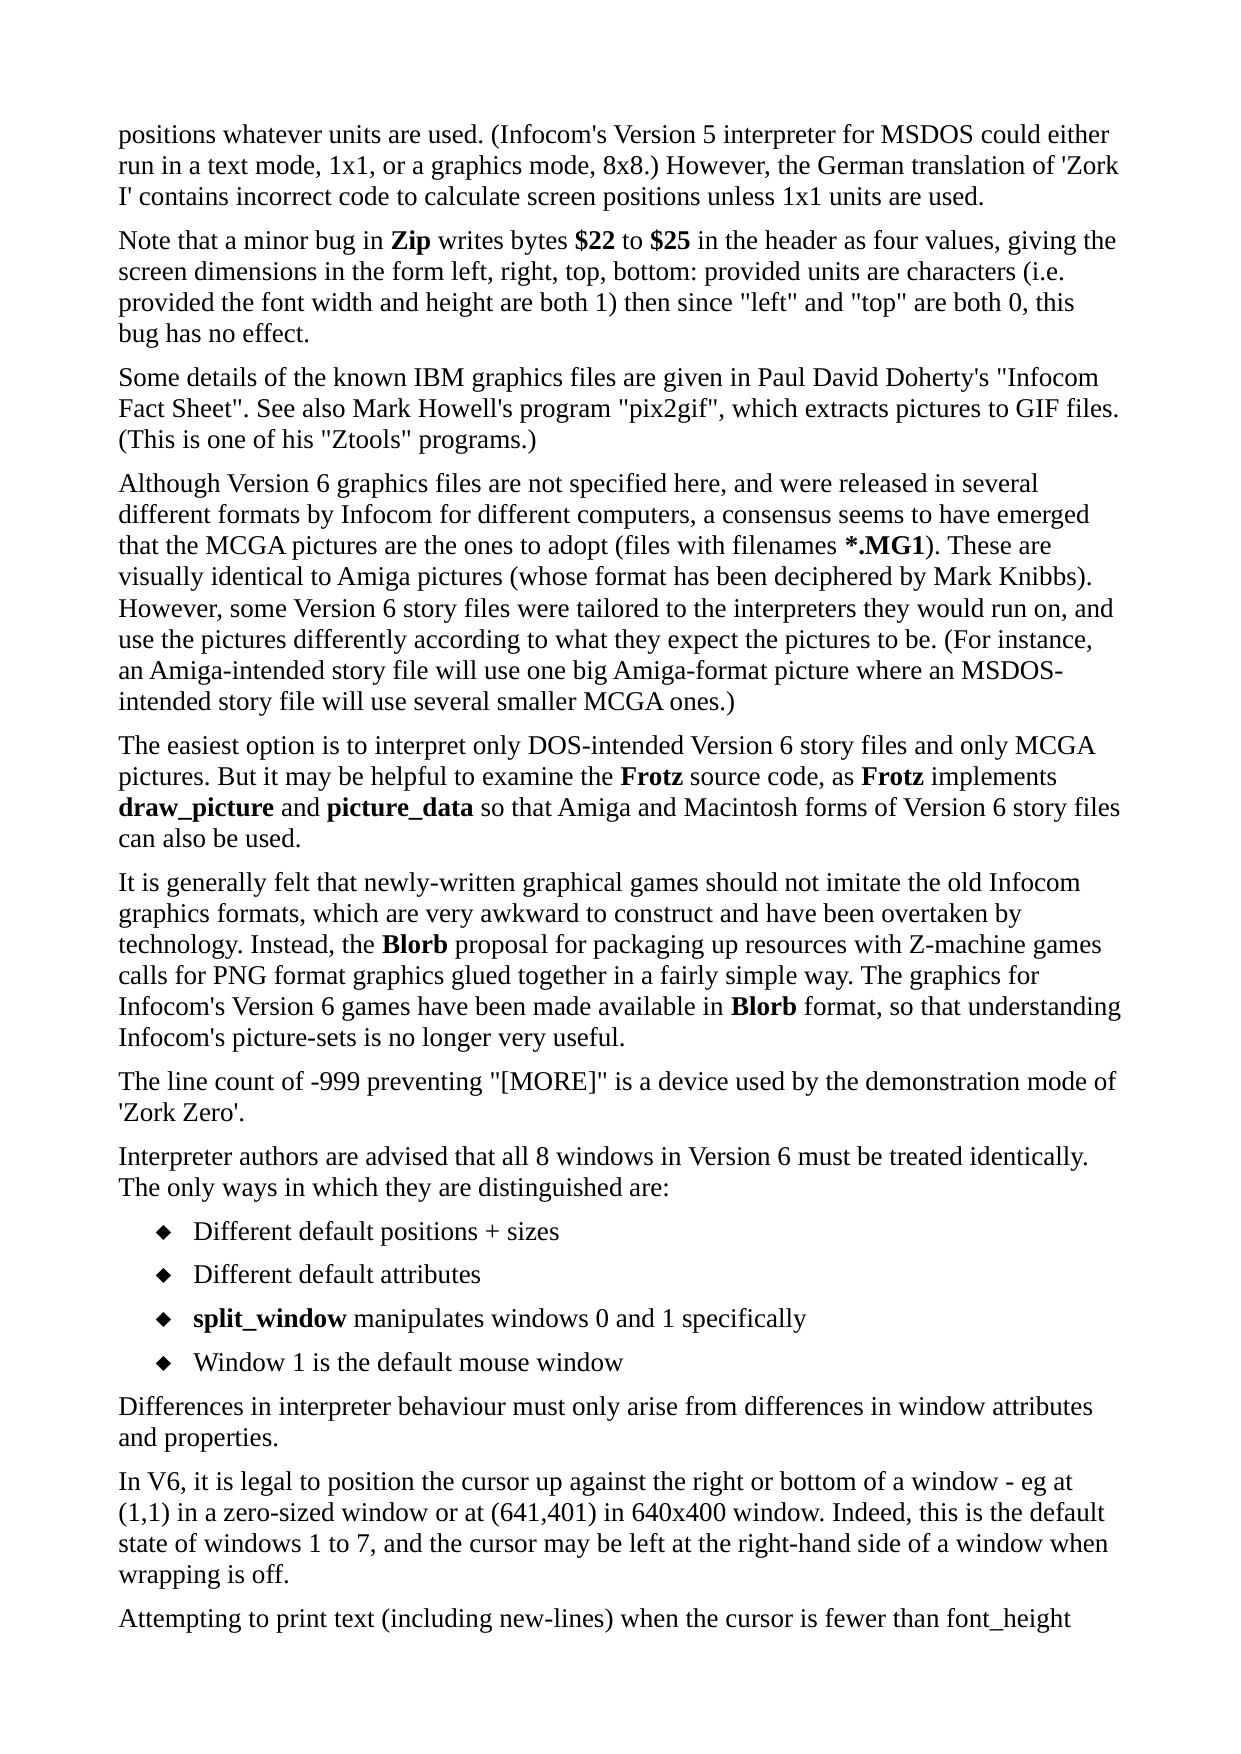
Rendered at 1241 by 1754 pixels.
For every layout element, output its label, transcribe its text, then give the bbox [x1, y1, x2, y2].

text The line count of -999 preventing "[MORE]" is a device used by the demonstration mode of 'Zork Zero'. [118, 1065, 1122, 1127]
text Some details of the known IBM graphics files are given in Paul David Doherty's "Infocom Fact Sheet". See also Mark Howell's program "pix2gif", which extracts pictures to GIF files. (This is one of his "Ztools" programs.) [118, 361, 1122, 454]
list split_window manipulates windows 0 and 1 specifically [156, 1302, 1122, 1333]
text Differences in interpreter behaviour must only arise from differences in window attributes and properties. [118, 1390, 1122, 1452]
list Window 1 is the default mouse window [156, 1346, 1122, 1377]
text positions whatever units are used. (Infocom's Version 5 interpreter for MSDOS could either run in a text mode, 1x1, or a graphics mode, 8x8.) However, the German translation of 'Zork I' contains incorrect code to calculate screen positions unless 1x1 units are used. [118, 118, 1122, 212]
text Note that a minor bug in Zip writes bytes $22 to $25 in the header as four values, giving the screen dimensions in the form left, right, top, bottom: provided units are characters (i.e. provided the font width and height are both 1) then since "left" and "top" are both 0, this bug has no effect. [118, 224, 1122, 349]
text In V6, it is legal to position the cursor up against the right or bottom of a window - eg at (1,1) in a zero-sized window or at (641,401) in 640x400 window. Indeed, this is the default state of windows 1 to 7, and the cursor may be left at the right-hand side of a window when wrapping is off. [118, 1464, 1122, 1589]
list Different default attributes [156, 1258, 1122, 1290]
list Different default positions + sizes [156, 1215, 1122, 1246]
text Attempting to print text (including new-lines) when the cursor is fewer than font_height [118, 1602, 1122, 1633]
text The easiest option is to interpret only DOS-intended Version 6 story files and only MCGA pictures. But it may be helpful to examine the Frotz source code, as Frotz implements draw_picture and picture_data so that Amiga and Macintosh forms of Version 6 story files can also be used. [118, 729, 1122, 853]
text Although Version 6 graphics files are not specified here, and were released in several different formats by Infocom for different computers, a consensus seems to have emerged that the MCGA pictures are the ones to adopt (files with filenames *.MG1). These are visually identical to Amiga pictures (whose format has been deciphered by Mark Knibbs). However, some Version 6 story files were tailored to the interpreters they would run on, and use the pictures differently according to what they expect the pictures to be. (For instance, an Amiga-intended story file will use one big Amiga-format picture where an MSDOS-intended story file will use several smaller MCGA ones.) [118, 467, 1122, 716]
text Interpreter authors are advised that all 8 windows in Version 6 must be treated identically. The only ways in which they are distinguished are: [118, 1140, 1122, 1202]
text It is generally felt that newly-written graphical games should not imitate the old Infocom graphics formats, which are very awkward to construct and have been overtaken by technology. Instead, the Blorb proposal for packaging up resources with Z-machine games calls for PNG format graphics glued together in a fairly simple way. The graphics for Infocom's Version 6 games have been made available in Blorb format, so that understanding Infocom's picture-sets is no longer very useful. [118, 866, 1122, 1053]
